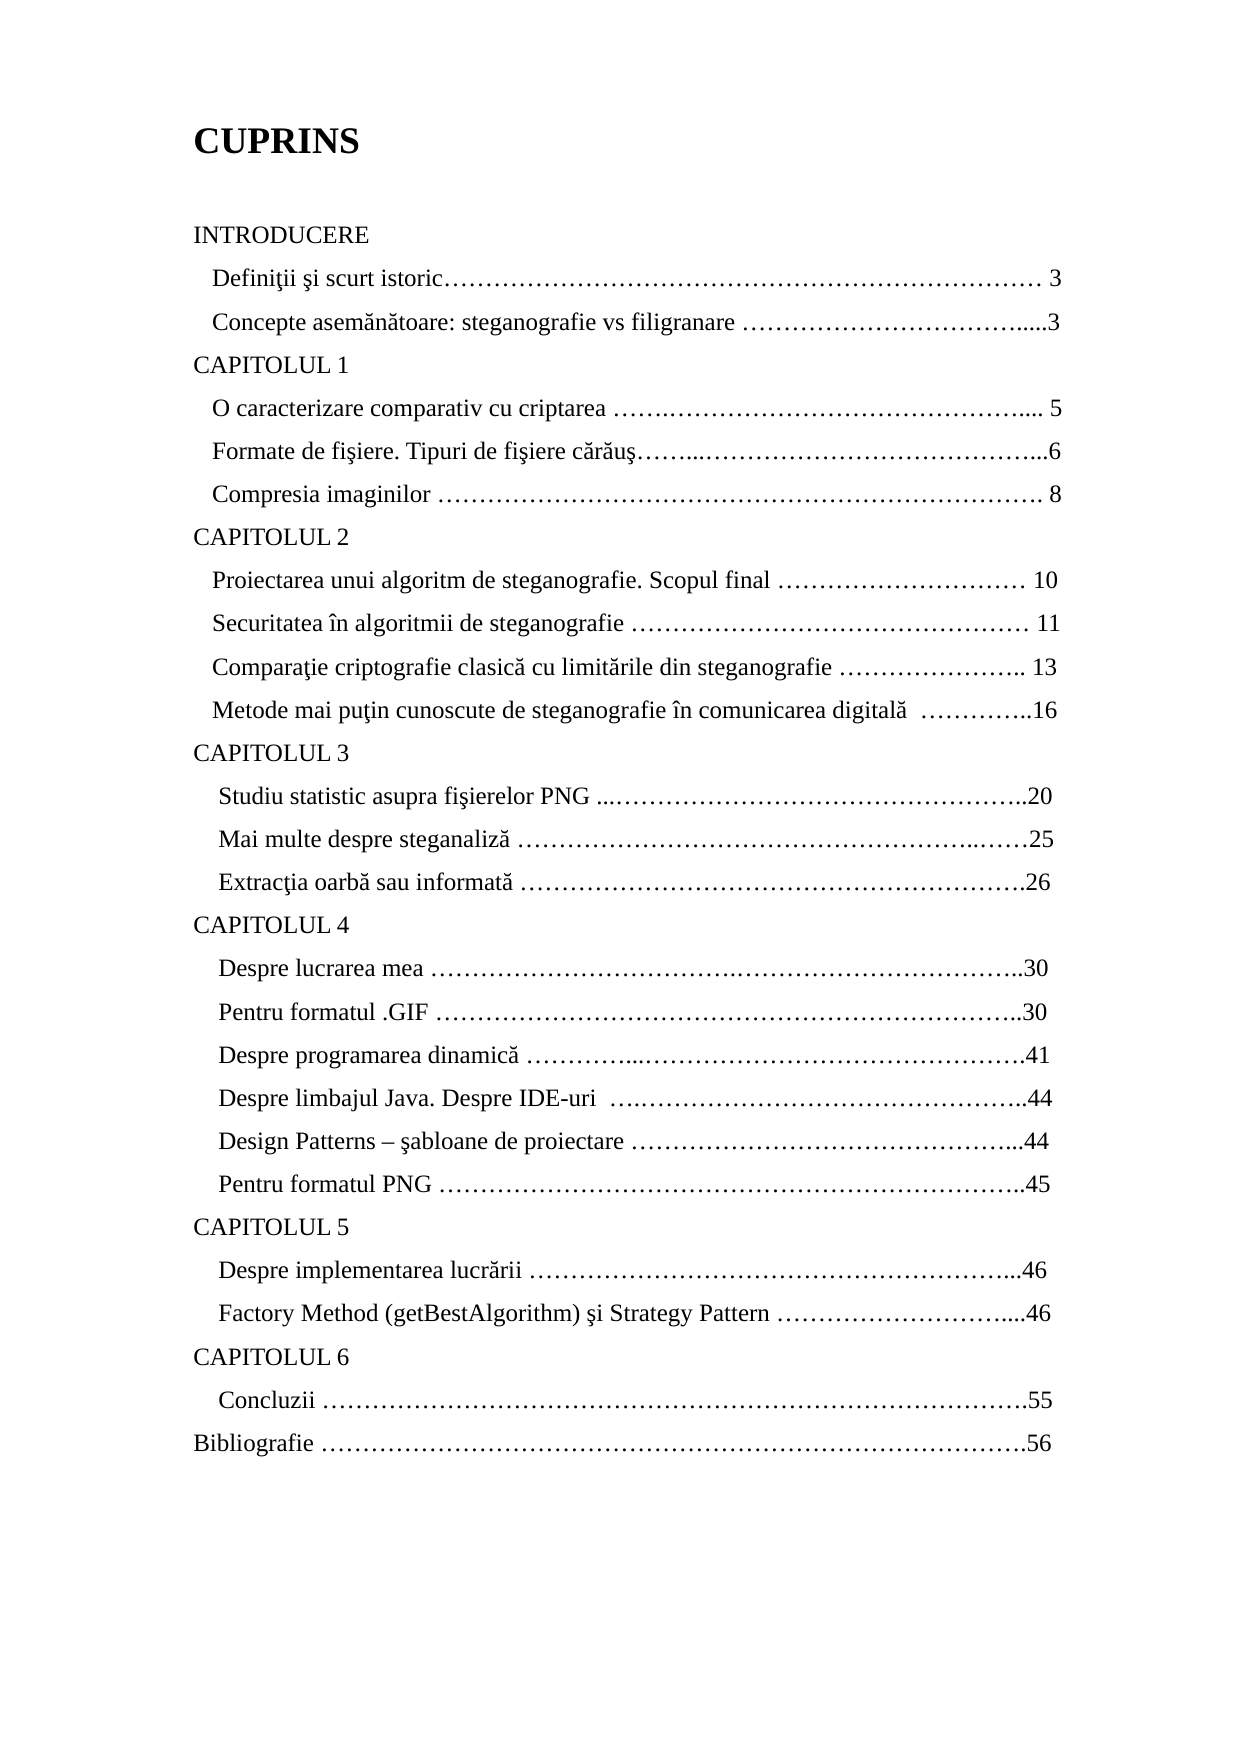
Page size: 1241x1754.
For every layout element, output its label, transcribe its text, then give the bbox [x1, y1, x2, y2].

text Despre implementarea lucrării …………………………………………………...46 [193, 1255, 1122, 1284]
text Metode mai puţin cunoscute de steganografie în comunicarea digitală …………..16 [193, 695, 1122, 723]
text Concepte asemănătoare: steganografie vs filigranare …………………………….....3 [193, 307, 1122, 335]
text CAPITOLUL 6 [193, 1342, 1122, 1370]
text O caracterizare comparativ cu criptarea …….…………………………………….... 5 [193, 393, 1122, 422]
text CAPITOLUL 2 [193, 522, 1122, 551]
text Proiectarea unui algoritm de steganografie. Scopul final ………………………… 10 [193, 565, 1122, 594]
text CAPITOLUL 1 [193, 350, 1122, 378]
text Comparaţie criptografie clasică cu limitările din steganografie ………………….. 13 [193, 652, 1122, 680]
text Definiţii şi scurt istoric……………………………………………………………… 3 [193, 263, 1122, 292]
text Despre limbajul Java. Despre IDE-uri ….………………………………………..44 [193, 1083, 1122, 1112]
text Studiu statistic asupra fişierelor PNG ...…………………………………………..20 [193, 781, 1122, 810]
text Securitatea în algoritmii de steganografie ………………………………………… 11 [193, 608, 1122, 637]
text Despre programarea dinamică …………...……………………………………….41 [193, 1040, 1122, 1068]
text CAPITOLUL 5 [193, 1212, 1122, 1241]
text INTRODUCERE [193, 220, 1122, 249]
text CAPITOLUL 4 [193, 910, 1122, 939]
text Extracţia oarbă sau informată …………………………………………………….26 [193, 867, 1122, 896]
text Compresia imaginilor ………………………………………………………………. 8 [193, 479, 1122, 508]
text Design Patterns – şabloane de proiectare ………………………………………...44 [193, 1126, 1122, 1155]
text CAPITOLUL 3 [193, 738, 1122, 767]
text Concluzii ………………………………………………………………………….55 [193, 1385, 1122, 1413]
text Factory Method (getBestAlgorithm) şi Strategy Pattern ………………………....46 [193, 1298, 1122, 1327]
text Despre lucrarea mea ……………………………….……………………………..30 [193, 953, 1122, 982]
text Formate de fişiere. Tipuri de fişiere cărăuş……...…………………………………...6 [193, 436, 1122, 465]
text Pentru formatul PNG ……………………………………………………………..45 [193, 1169, 1122, 1198]
text Mai multe despre steganaliză ………………………………………………..……25 [193, 824, 1122, 853]
text Bibliografie ………………………………………………………………………….56 [193, 1428, 1122, 1457]
text Pentru formatul .GIF ……………………………………………………………..30 [193, 997, 1122, 1025]
text CUPRINS [193, 118, 1122, 161]
